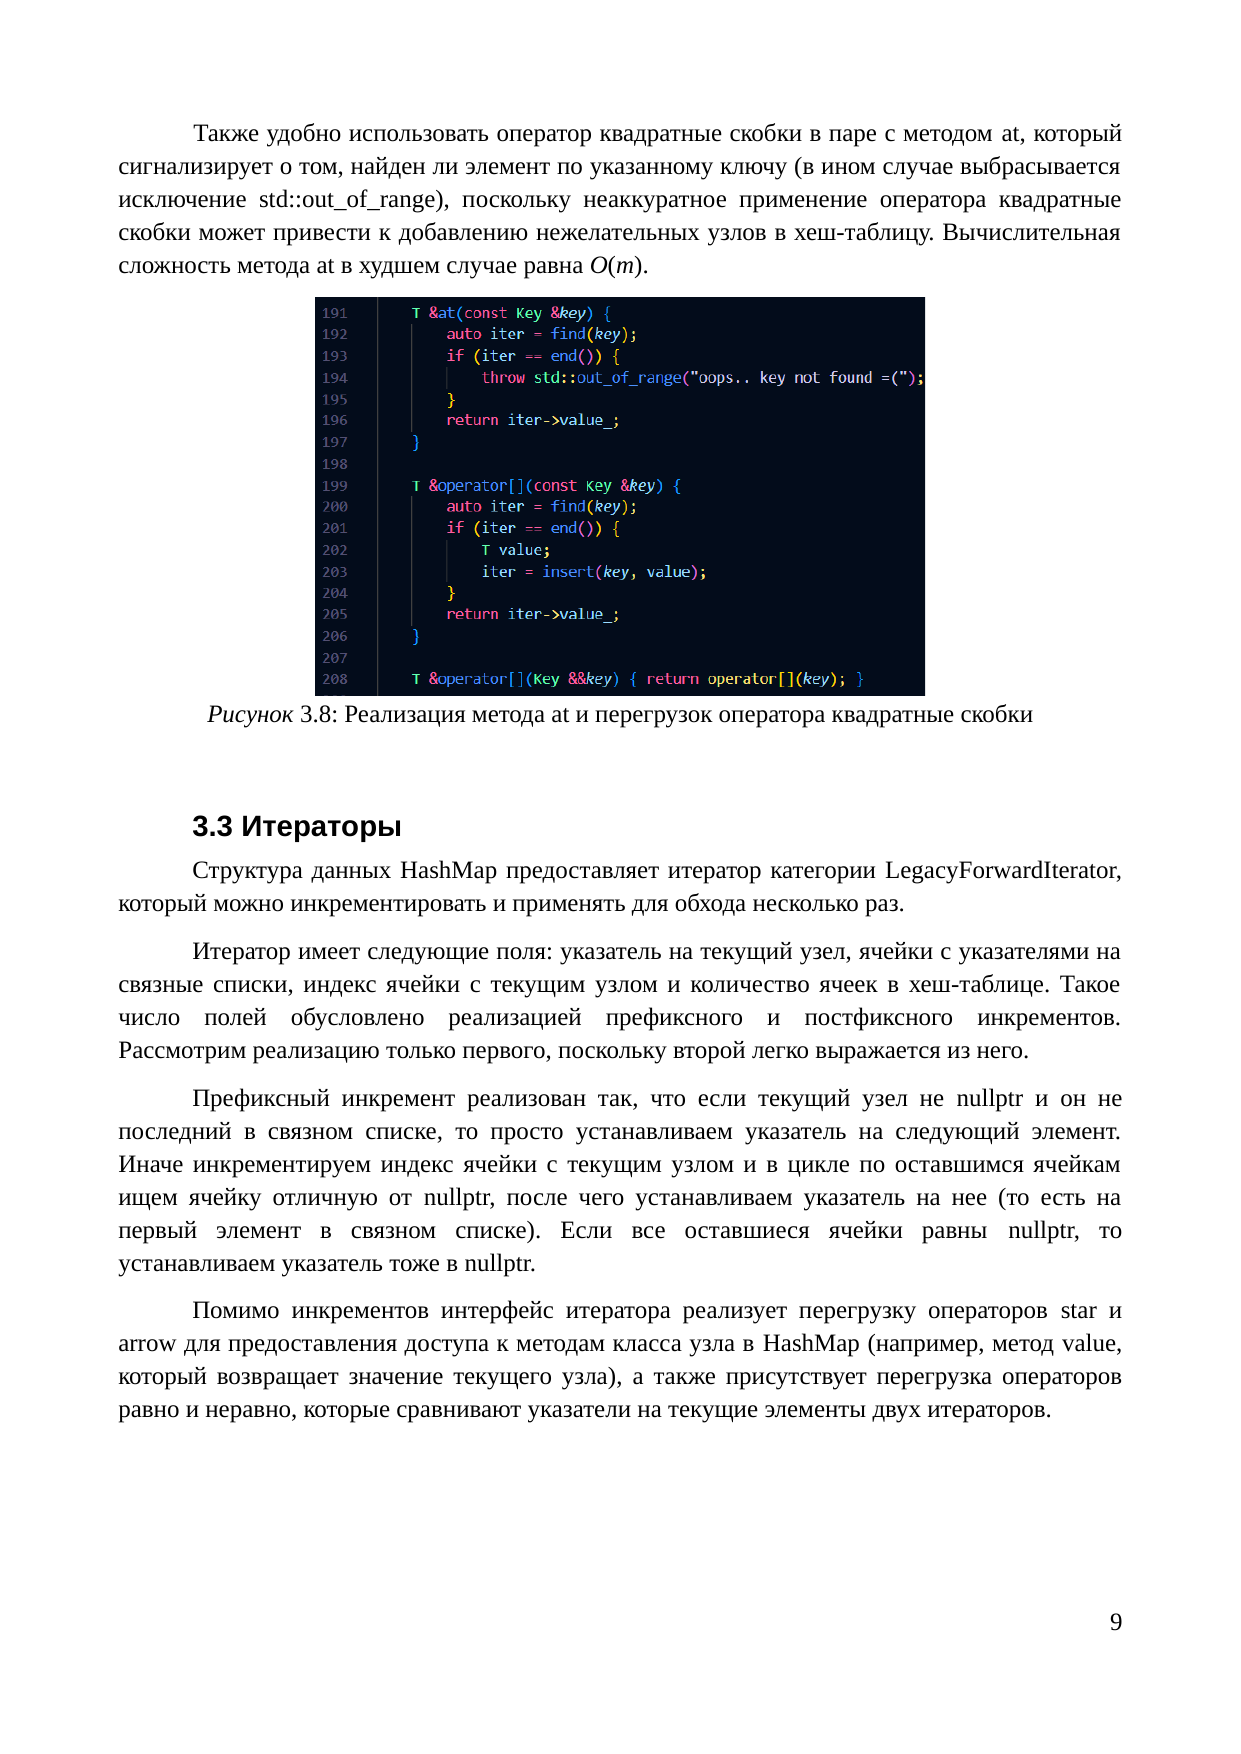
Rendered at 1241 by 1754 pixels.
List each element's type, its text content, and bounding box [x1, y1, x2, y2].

subtitle Итераторы [118, 809, 1122, 843]
picture [315, 297, 926, 696]
text Помимо инкрементов интерфейс итератора реализует перегрузку операторов star и arrow для предоставления доступа к методам класса узла в HashMap (например, метод value, который возвращает значение текущего узла), а также присутствует перегрузка операторов равно и неравно, которые сравнивают указатели на текущие элементы двух итераторов. [118, 1295, 1122, 1423]
text Также удобно использовать оператор квадратные скобки в паре с методом at, который сигнализирует о том, найден ли элемент по указанному ключу (в ином случае выбрасывается исключение std::out_of_range), поскольку неаккуратное применение оператора квадратные скобки может привести к добавлению нежелательных узлов в хеш-таблицу. Вычислительная сложность метода at в худшем случае равна O(m). [118, 118, 1122, 279]
text Итератор имеет следующие поля: указатель на текущий узел, ячейки с указателями на связные списки, индекс ячейки с текущим узлом и количество ячеек в хеш-таблице. Такое число полей обусловлено реализацией префиксного и постфиксного инкрементов. Рассмотрим реализацию только первого, поскольку второй легко выражается из него. [118, 936, 1122, 1064]
text Структура данных HashMap предоставляет итератор категории LegacyForwardIterator, который можно инкрементировать и применять для обхода несколько раз. [118, 855, 1122, 917]
list Рисунок 3.8: Реализация метода at и перегрузок оператора квадратные скобки [118, 298, 1122, 728]
text Префиксный инкремент реализован так, что если текущий узел не nullptr и он не последний в связном списке, то просто устанавливаем указатель на следующий элемент. Иначе инкрементируем индекс ячейки с текущим узлом и в цикле по оставшимся ячейкам ищем ячейку отличную от nullptr, после чего устанавливаем указатель на нее (то есть на первый элемент в связном списке). Если все оставшиеся ячейки равны nullptr, то устанавливаем указатель тоже в nullptr. [118, 1083, 1122, 1277]
